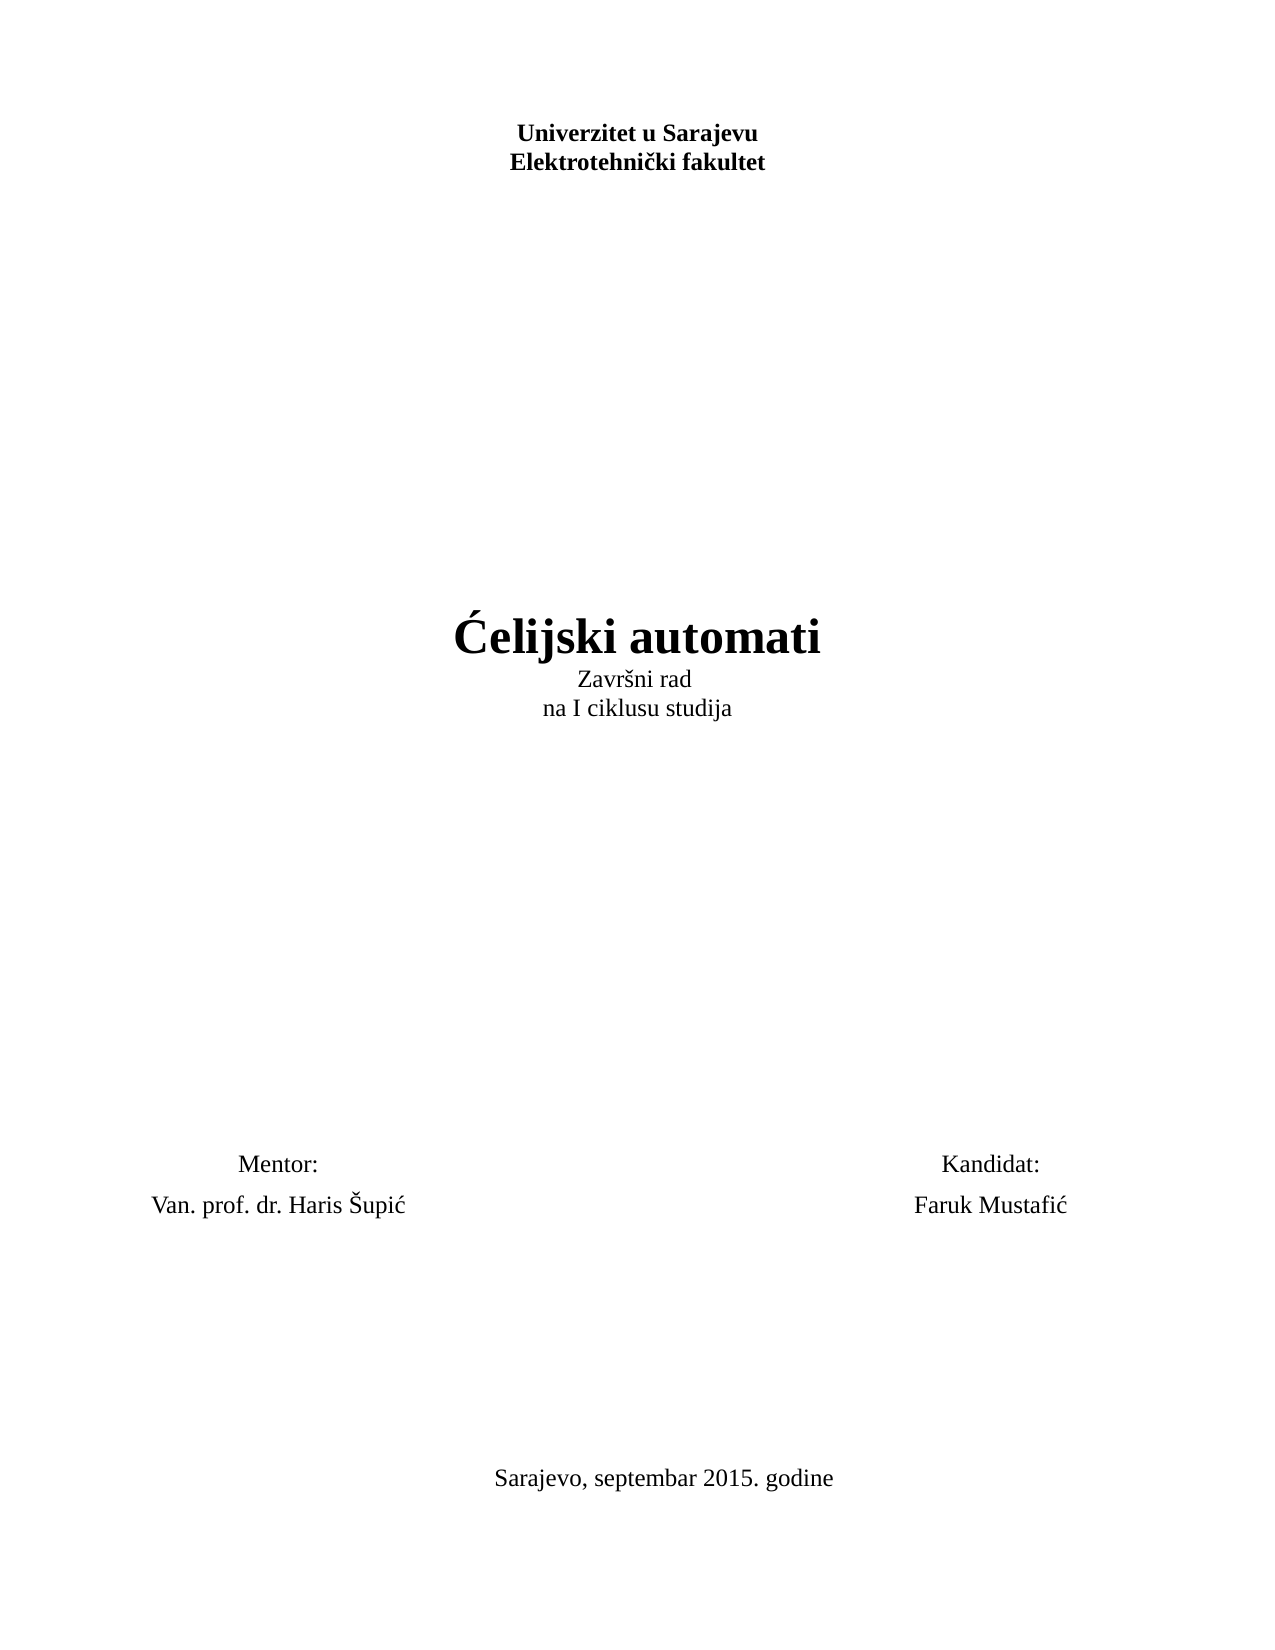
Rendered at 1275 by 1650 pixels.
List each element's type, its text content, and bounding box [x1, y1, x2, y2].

text Elektrotehnički fakultet [118, 147, 1157, 176]
text Kandidat: [832, 1149, 1149, 1177]
text Sarajevo, septembar 2015. godine [481, 1463, 847, 1492]
text Ćelijski automati [118, 607, 1157, 664]
text Van. prof. dr. Haris Šupić [119, 1191, 437, 1219]
text Mentor: [119, 1149, 437, 1178]
text na I ciklusu studija [118, 693, 1157, 722]
text Univerzitet u Sarajevu [118, 118, 1157, 147]
text Završni rad [118, 664, 1157, 693]
text Faruk Mustafić [832, 1190, 1149, 1219]
